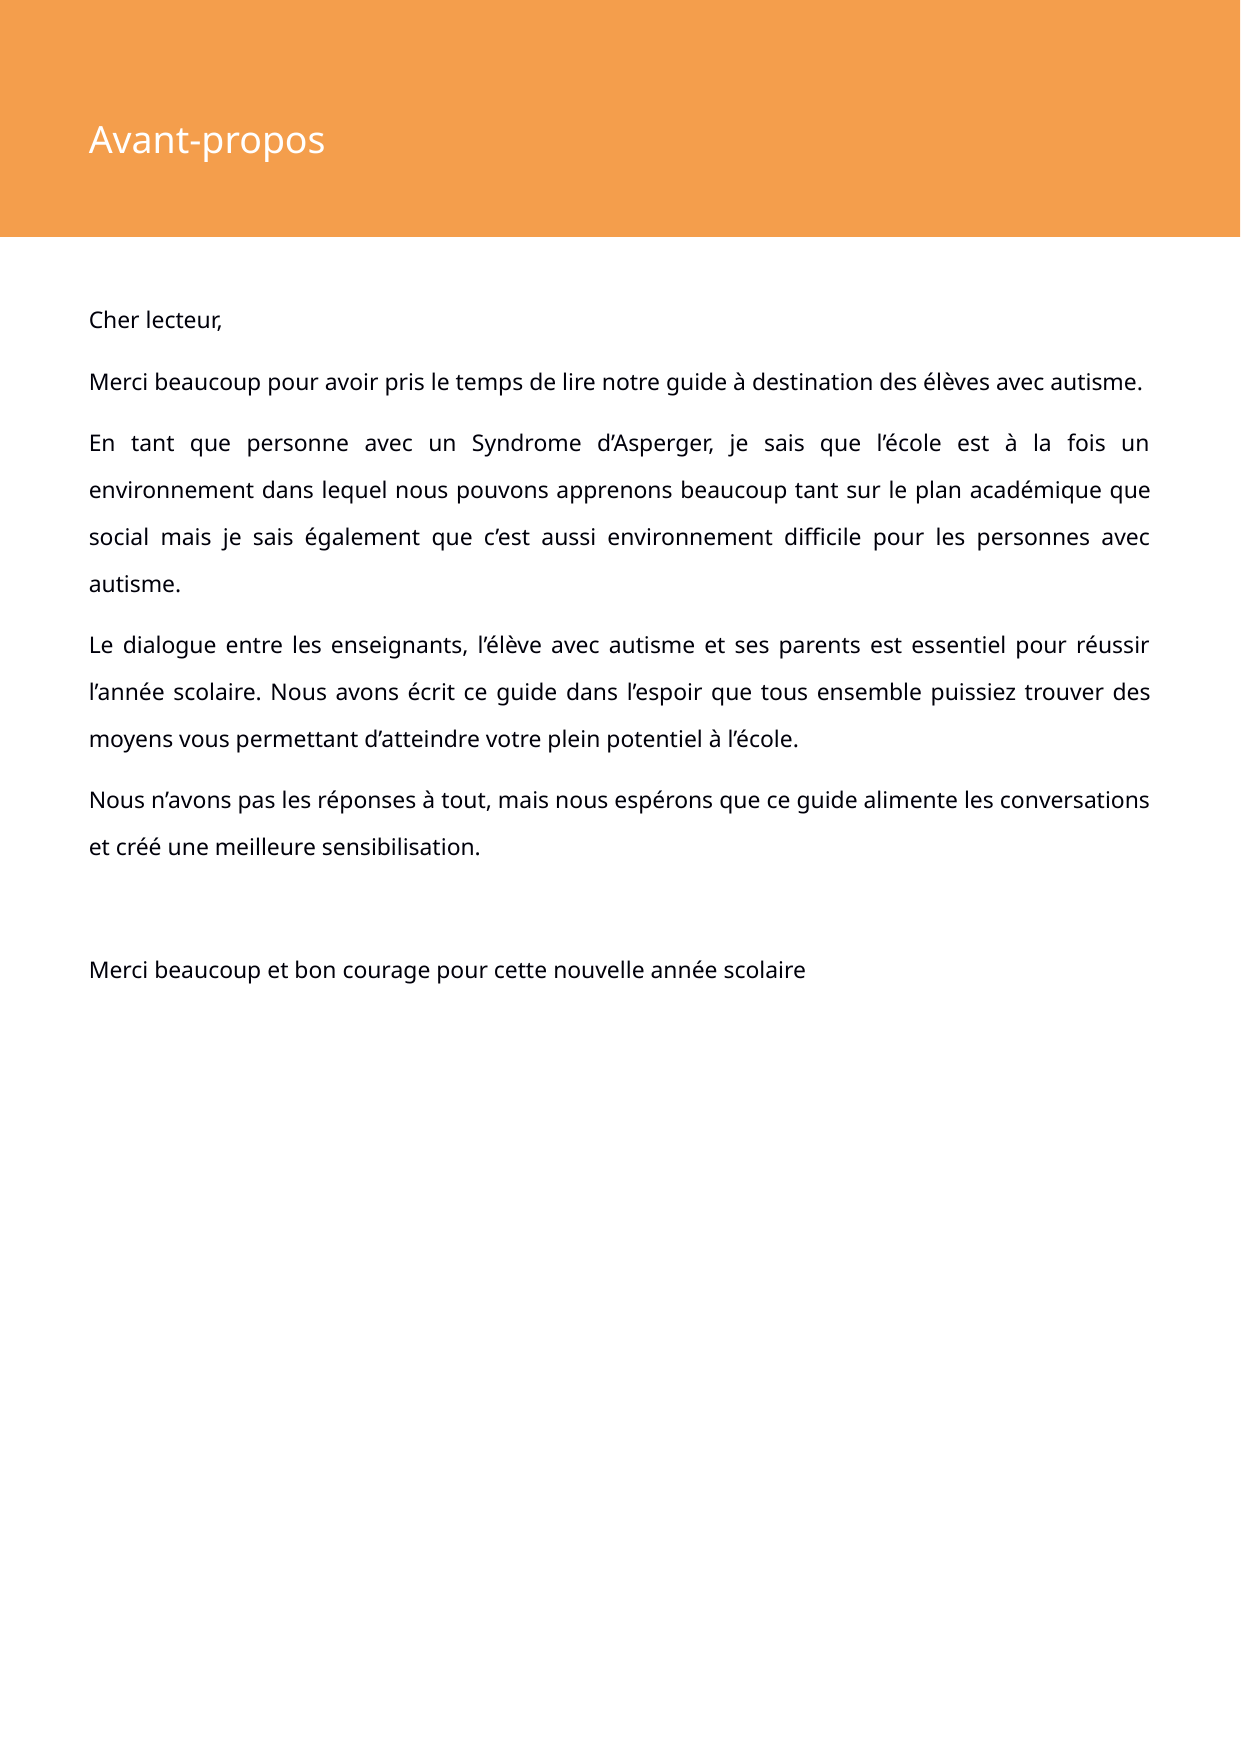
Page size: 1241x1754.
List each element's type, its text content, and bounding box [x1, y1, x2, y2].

text En tant que personne avec un Syndrome d’Asperger, je sais que l’école est à la fois un environnement dans lequel nous pouvons apprenons beaucoup tant sur le plan académique que social mais je sais également que c’est aussi environnement difficile pour les personnes avec autisme. [88, 427, 1152, 599]
text Nous n’avons pas les réponses à tout, mais nous espérons que ce guide alimente les conversations et créé une meilleure sensibilisation. [88, 784, 1152, 862]
text Merci beaucoup pour avoir pris le temps de lire notre guide à destination des élèves avec autisme. [88, 366, 1152, 397]
subtitle Avant-propos [88, 113, 1152, 164]
text Merci beaucoup et bon courage pour cette nouvelle année scolaire [88, 954, 1152, 985]
text Cher lecteur, [88, 304, 1152, 335]
text Le dialogue entre les enseignants, l’élève avec autisme et ses parents est essentiel pour réussir l’année scolaire. Nous avons écrit ce guide dans l’espoir que tous ensemble puissiez trouver des moyens vous permettant d’atteindre votre plein potentiel à l’école. [88, 629, 1152, 754]
